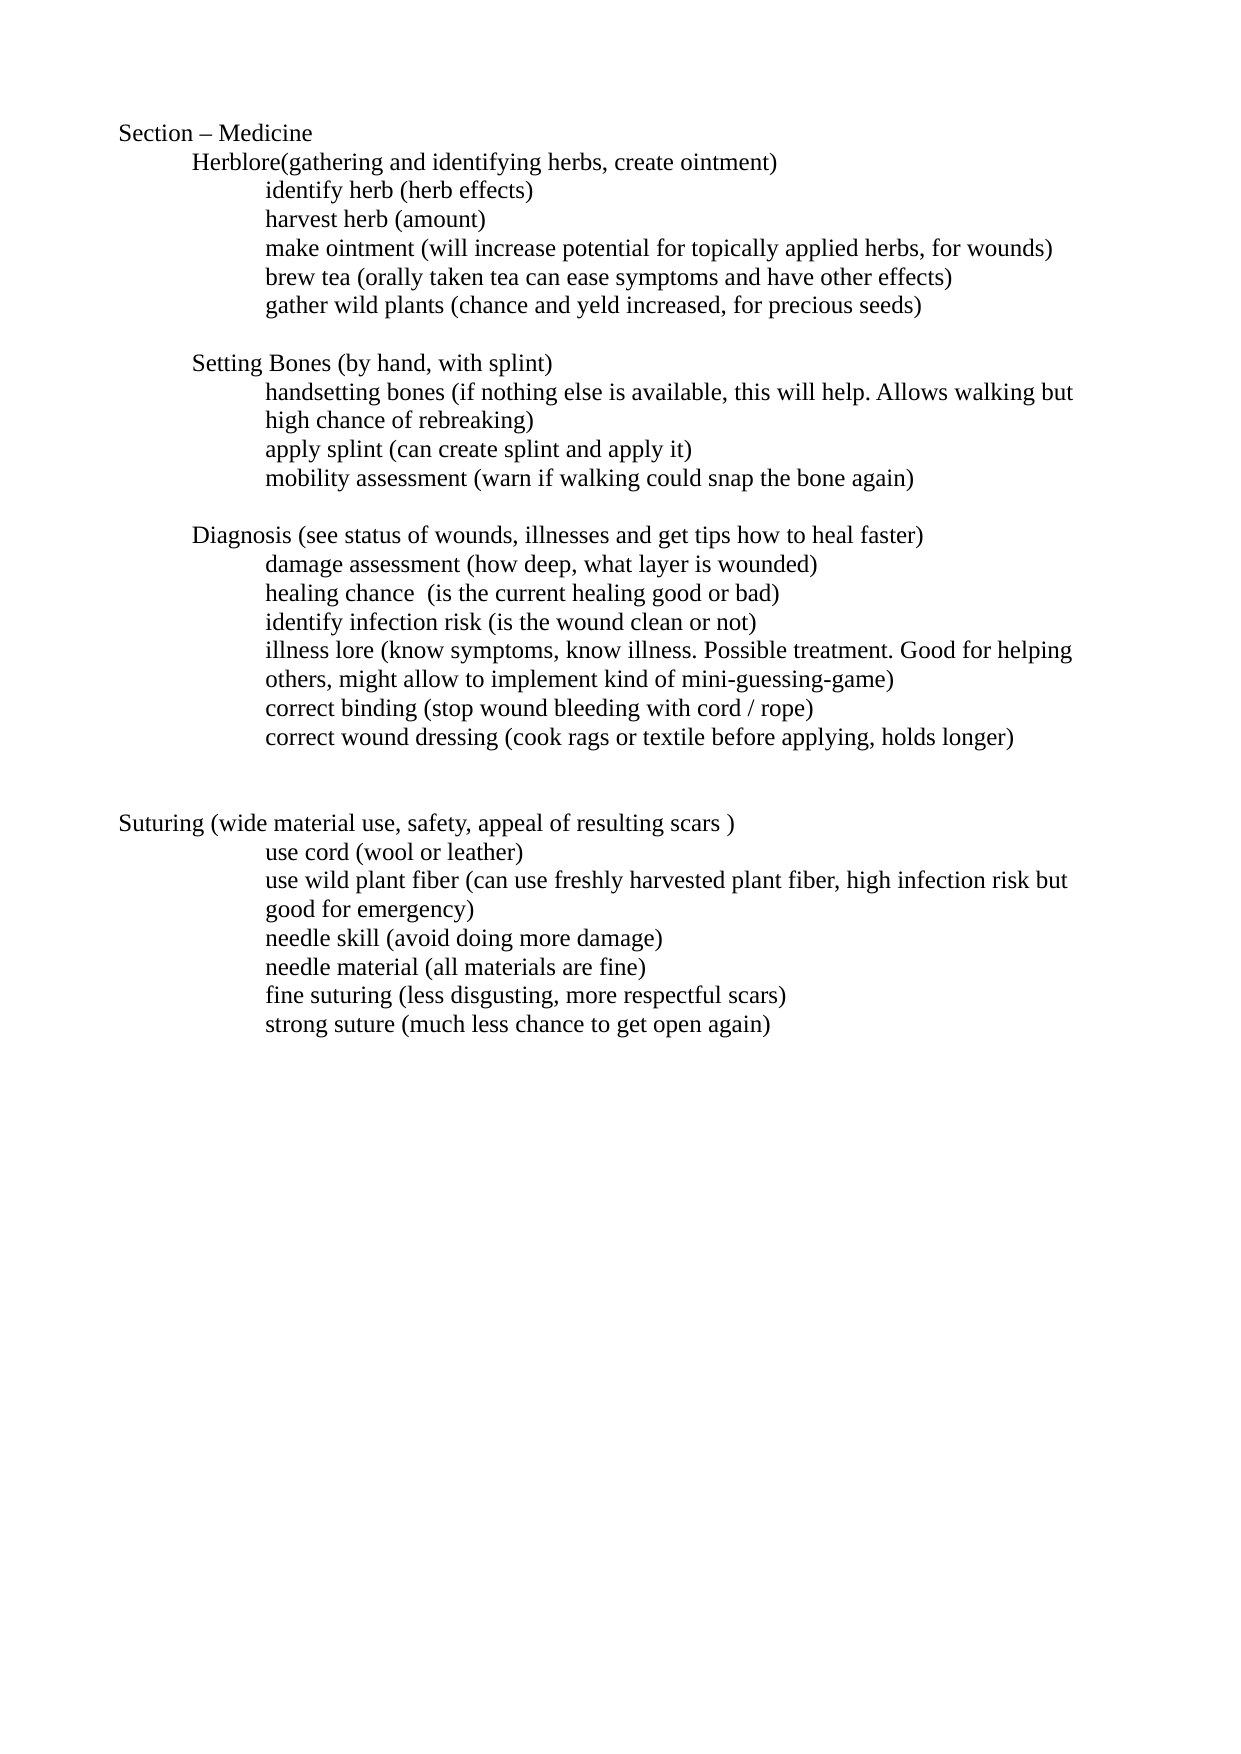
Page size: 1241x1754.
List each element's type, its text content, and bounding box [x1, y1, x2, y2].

text damage assessment (how deep, what layer is wounded) [118, 549, 1122, 578]
text use cord (wool or leather) [118, 837, 1122, 866]
text harvest herb (amount) [118, 204, 1122, 233]
text needle material (all materials are fine) [118, 952, 1122, 981]
text needle skill (avoid doing more damage) [118, 923, 1122, 952]
text identify herb (herb effects) [118, 176, 1122, 204]
text correct wound dressing (cook rags or textile before applying, holds longer) [118, 722, 1122, 751]
text fine suturing (less disgusting, more respectful scars) [118, 981, 1122, 1009]
text identify infection risk (is the wound clean or not) [118, 607, 1122, 636]
text use wild plant fiber (can use freshly harvested plant fiber, high infection risk but good for emergency) [118, 866, 1122, 923]
text make ointment (will increase potential for topically applied herbs, for wounds) [118, 233, 1122, 262]
text Diagnosis (see status of wounds, illnesses and get tips how to heal faster) [118, 521, 1122, 549]
text brew tea (orally taken tea can ease symptoms and have other effects) [118, 262, 1122, 291]
text Setting Bones (by hand, with splint) [118, 348, 1122, 377]
text apply splint (can create splint and apply it) [118, 434, 1122, 463]
text healing chance (is the current healing good or bad) [118, 578, 1122, 607]
text mobility assessment (warn if walking could snap the bone again) [118, 463, 1122, 492]
text Herblore(gathering and identifying herbs, create ointment) [118, 147, 1122, 176]
text Section – Medicine [118, 118, 1122, 147]
text illness lore (know symptoms, know illness. Possible treatment. Good for helping others, might allow to implement kind of mini-guessing-game) [118, 636, 1122, 693]
text handsetting bones (if nothing else is available, this will help. Allows walking but high chance of rebreaking) [118, 377, 1122, 434]
text correct binding (stop wound bleeding with cord / rope) [118, 693, 1122, 722]
text gather wild plants (chance and yeld increased, for precious seeds) [118, 291, 1122, 319]
text Suturing (wide material use, safety, appeal of resulting scars ) [118, 808, 1122, 837]
text strong suture (much less chance to get open again) [118, 1009, 1122, 1038]
